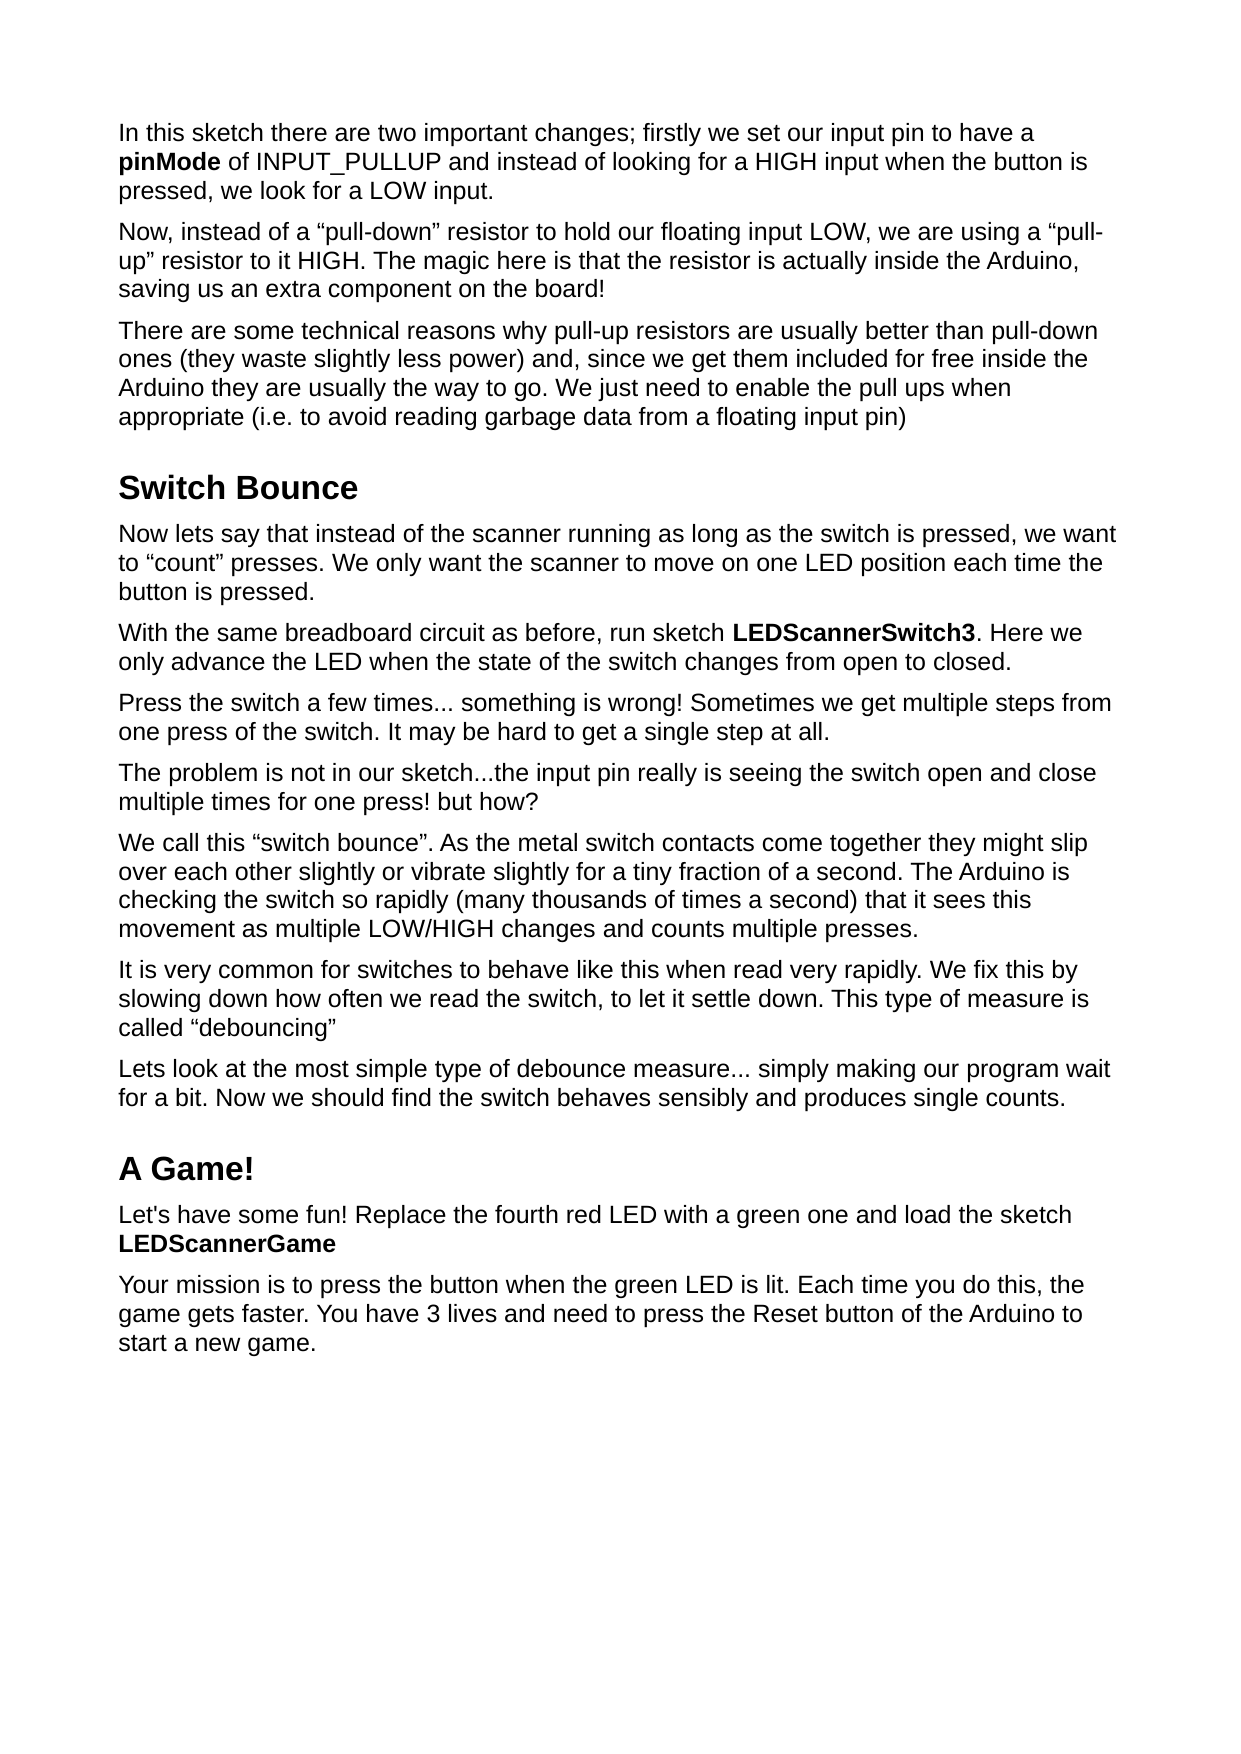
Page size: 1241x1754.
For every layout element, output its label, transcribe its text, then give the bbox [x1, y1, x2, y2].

text Your mission is to press the button when the green LED is lit. Each time you do this, the game gets faster. You have 3 lives and need to press the Reset button of the Arduino to start a new game. [118, 1270, 1122, 1357]
subtitle Switch Bounce [118, 468, 1122, 507]
text Lets look at the most simple type of debounce measure... simply making our program wait for a bit. Now we should find the switch behaves sensibly and produces single counts. [118, 1054, 1122, 1112]
text Press the switch a few times... something is wrong! Sometimes we get multiple steps from one press of the switch. It may be hard to get a single step at all. [118, 688, 1122, 746]
text Now, instead of a “pull-down” resistor to hold our floating input LOW, we are using a “pull-up” resistor to it HIGH. The magic here is that the resistor is actually inside the Arduino, saving us an extra component on the board! [118, 217, 1122, 303]
subtitle A Game! [118, 1149, 1122, 1188]
text We call this “switch bounce”. As the metal switch contacts come together they might slip over each other slightly or vibrate slightly for a tiny fraction of a second. The Arduino is checking the switch so rapidly (many thousands of times a second) that it sees this movement as multiple LOW/HIGH changes and counts multiple presses. [118, 828, 1122, 943]
text In this sketch there are two important changes; firstly we set our input pin to have a pinMode of INPUT_PULLUP and instead of looking for a HIGH input when the button is pressed, we look for a LOW input. [118, 118, 1122, 204]
text Now lets say that instead of the scanner running as long as the switch is pressed, we want to “count” presses. We only want the scanner to move on one LED position each time the button is pressed. [118, 519, 1122, 606]
text Let's have some fun! Replace the fourth red LED with a green one and load the sketch LEDScannerGame [118, 1200, 1122, 1258]
text There are some technical reasons why pull-up resistors are usually better than pull-down ones (they waste slightly less power) and, since we get them included for free inside the Arduino they are usually the way to go. We just need to enable the pull ups when appropriate (i.e. to avoid reading garbage data from a floating input pin) [118, 316, 1122, 431]
text With the same breadboard circuit as before, run sketch LEDScannerSwitch3. Here we only advance the LED when the state of the switch changes from open to closed. [118, 618, 1122, 676]
text The problem is not in our sketch...the input pin really is seeing the switch open and close multiple times for one press! but how? [118, 758, 1122, 816]
text It is very common for switches to behave like this when read very rapidly. We fix this by slowing down how often we read the switch, to let it settle down. This type of measure is called “debouncing” [118, 956, 1122, 1042]
